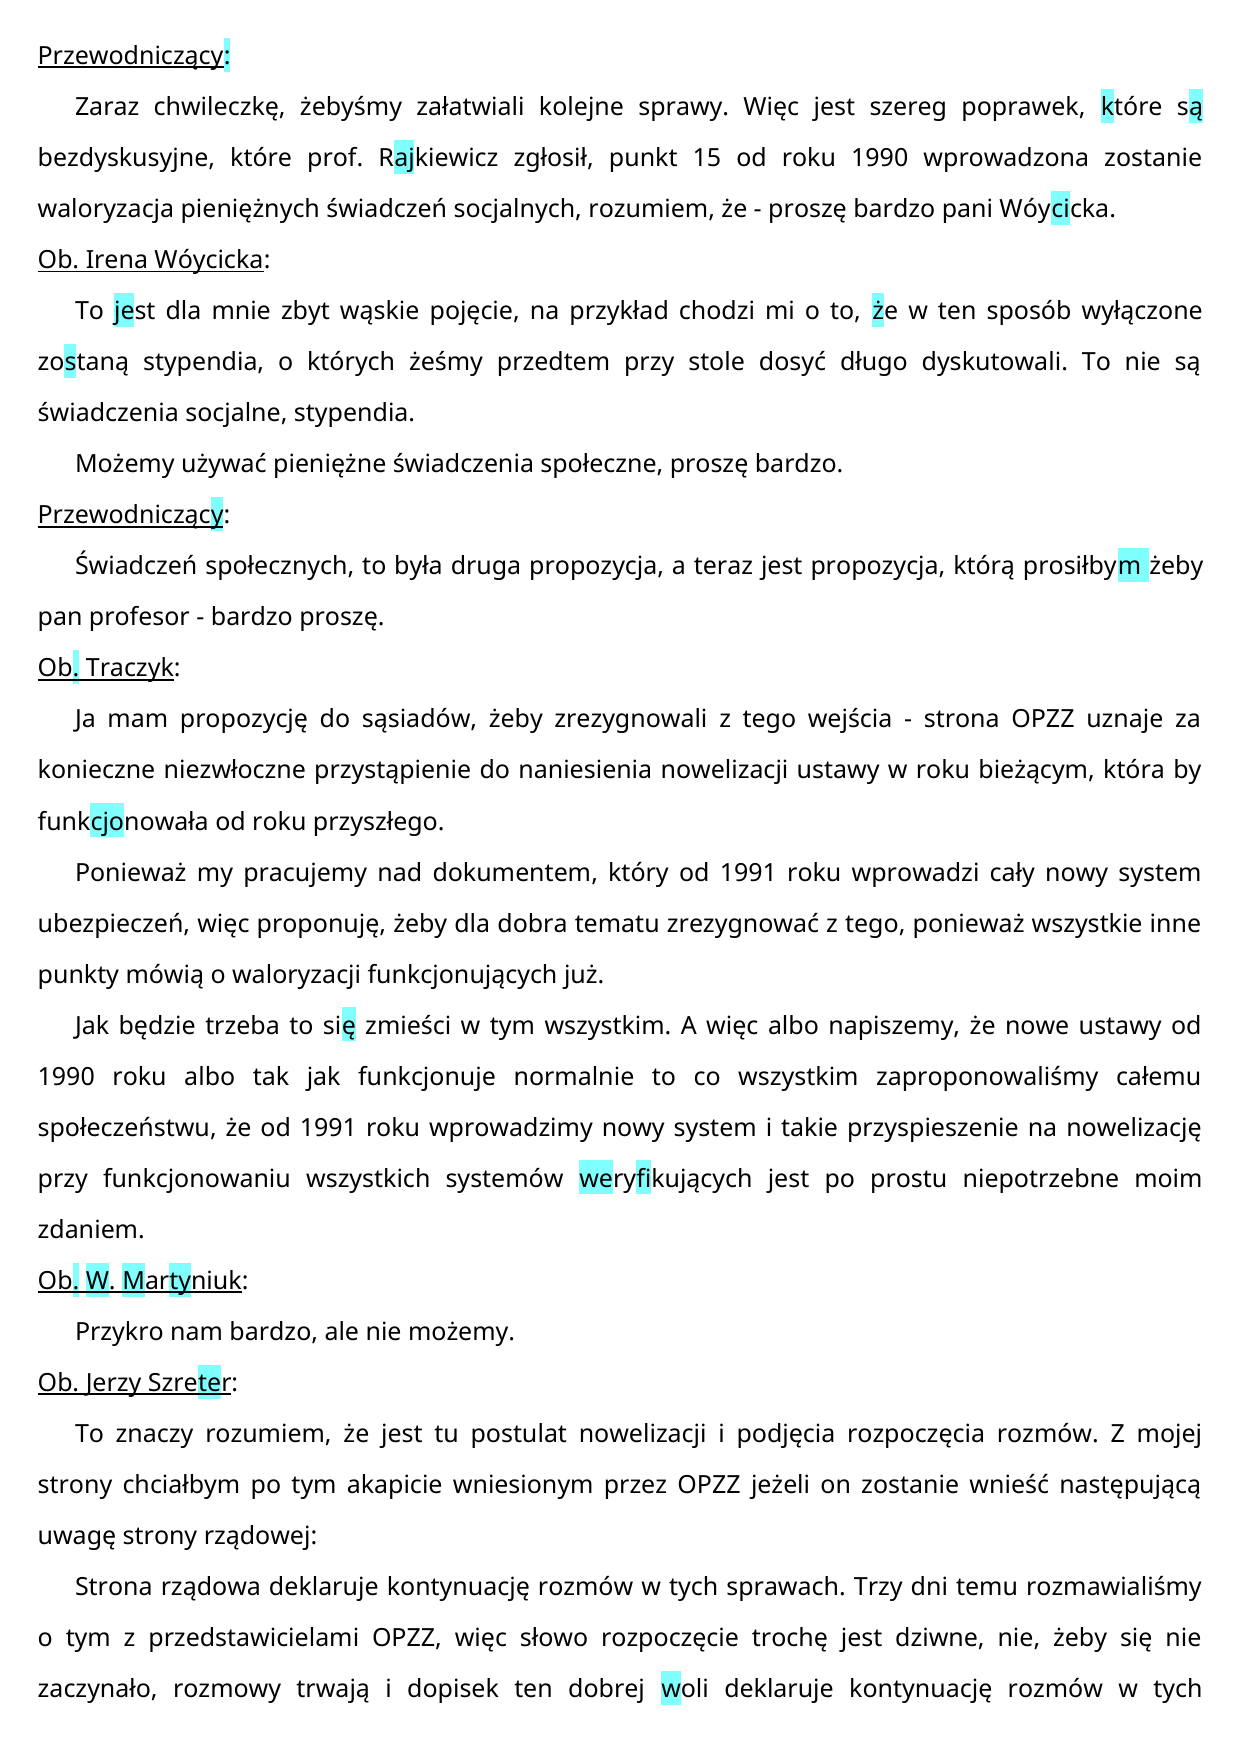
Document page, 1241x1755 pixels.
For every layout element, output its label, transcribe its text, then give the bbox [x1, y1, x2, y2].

text Przewodniczący: [37, 37, 1203, 72]
text Ob. Traczyk: [37, 650, 1203, 684]
text Jak będzie trzeba to się zmieści w tym wszystkim. A więc albo napiszemy, że nowe ustawy od 1990 roku albo tak jak funkcjonuje normalnie to co wszystkim zaproponowaliśmy całemu społeczeństwu, że od 1991 roku wprowadzimy nowy system i takie przyspieszenie na nowelizację przy funkcjonowaniu wszystkich systemów weryfikujących jest po prostu niepotrzebne moim zdaniem. [37, 1007, 1203, 1246]
text Ob. Jerzy Szreter: [37, 1364, 1203, 1399]
text Świadczeń społecznych, to była druga propozycja, a teraz jest propozycja, którą prosiłbym żeby pan profesor - bardzo proszę. [37, 548, 1203, 633]
text Zaraz chwileczkę, żebyśmy załatwiali kolejne sprawy. Więc jest szereg poprawek, które są bezdyskusyjne, które prof. Rajkiewicz zgłosił, punkt 15 od roku 1990 wprowadzona zostanie waloryzacja pieniężnych świadczeń socjalnych, rozumiem, że - proszę bardzo pani Wóycicka. [37, 88, 1203, 225]
text Ponieważ my pracujemy nad dokumentem, który od 1991 roku wprowadzi cały nowy system ubezpieczeń, więc proponuję, żeby dla dobra tematu zrezygnować z tego, ponieważ wszystkie inne punkty mówią o waloryzacji funkcjonujących już. [37, 854, 1203, 990]
text Przewodniczący: [37, 497, 1203, 531]
text Możemy używać pieniężne świadczenia społeczne, proszę bardzo. [37, 446, 1203, 480]
text Ja mam propozycję do sąsiadów, żeby zrezygnowali z tego wejścia - strona OPZZ uznaje za konieczne niezwłoczne przystąpienie do naniesienia nowelizacji ustawy w roku bieżącym, która by funkcjonowała od roku przyszłego. [37, 701, 1203, 837]
text Ob. W. Martyniuk: [37, 1262, 1203, 1297]
text To jest dla mnie zbyt wąskie pojęcie, na przykład chodzi mi o to, że w ten sposób wyłączone zostaną stypendia, o których żeśmy przedtem przy stole dosyć długo dyskutowali. To nie są świadczenia socjalne, stypendia. [37, 293, 1203, 429]
text Strona rządowa deklaruje kontynuację rozmów w tych sprawach. Trzy dni temu rozmawialiśmy o tym z przedstawicielami OPZZ, więc słowo rozpoczęcie trochę jest dziwne, nie, żeby się nie zaczynało, rozmowy trwają i dopisek ten dobrej woli deklaruje kontynuację rozmów w tych [37, 1569, 1203, 1705]
text Ob. Irena Wóycicka: [37, 242, 1203, 276]
text To znaczy rozumiem, że jest tu postulat nowelizacji i podjęcia rozpoczęcia rozmów. Z mojej strony chciałbym po tym akapicie wniesionym przez OPZZ jeżeli on zostanie wnieść następującą uwagę strony rządowej: [37, 1416, 1203, 1552]
text Przykro nam bardzo, ale nie możemy. [37, 1313, 1203, 1348]
